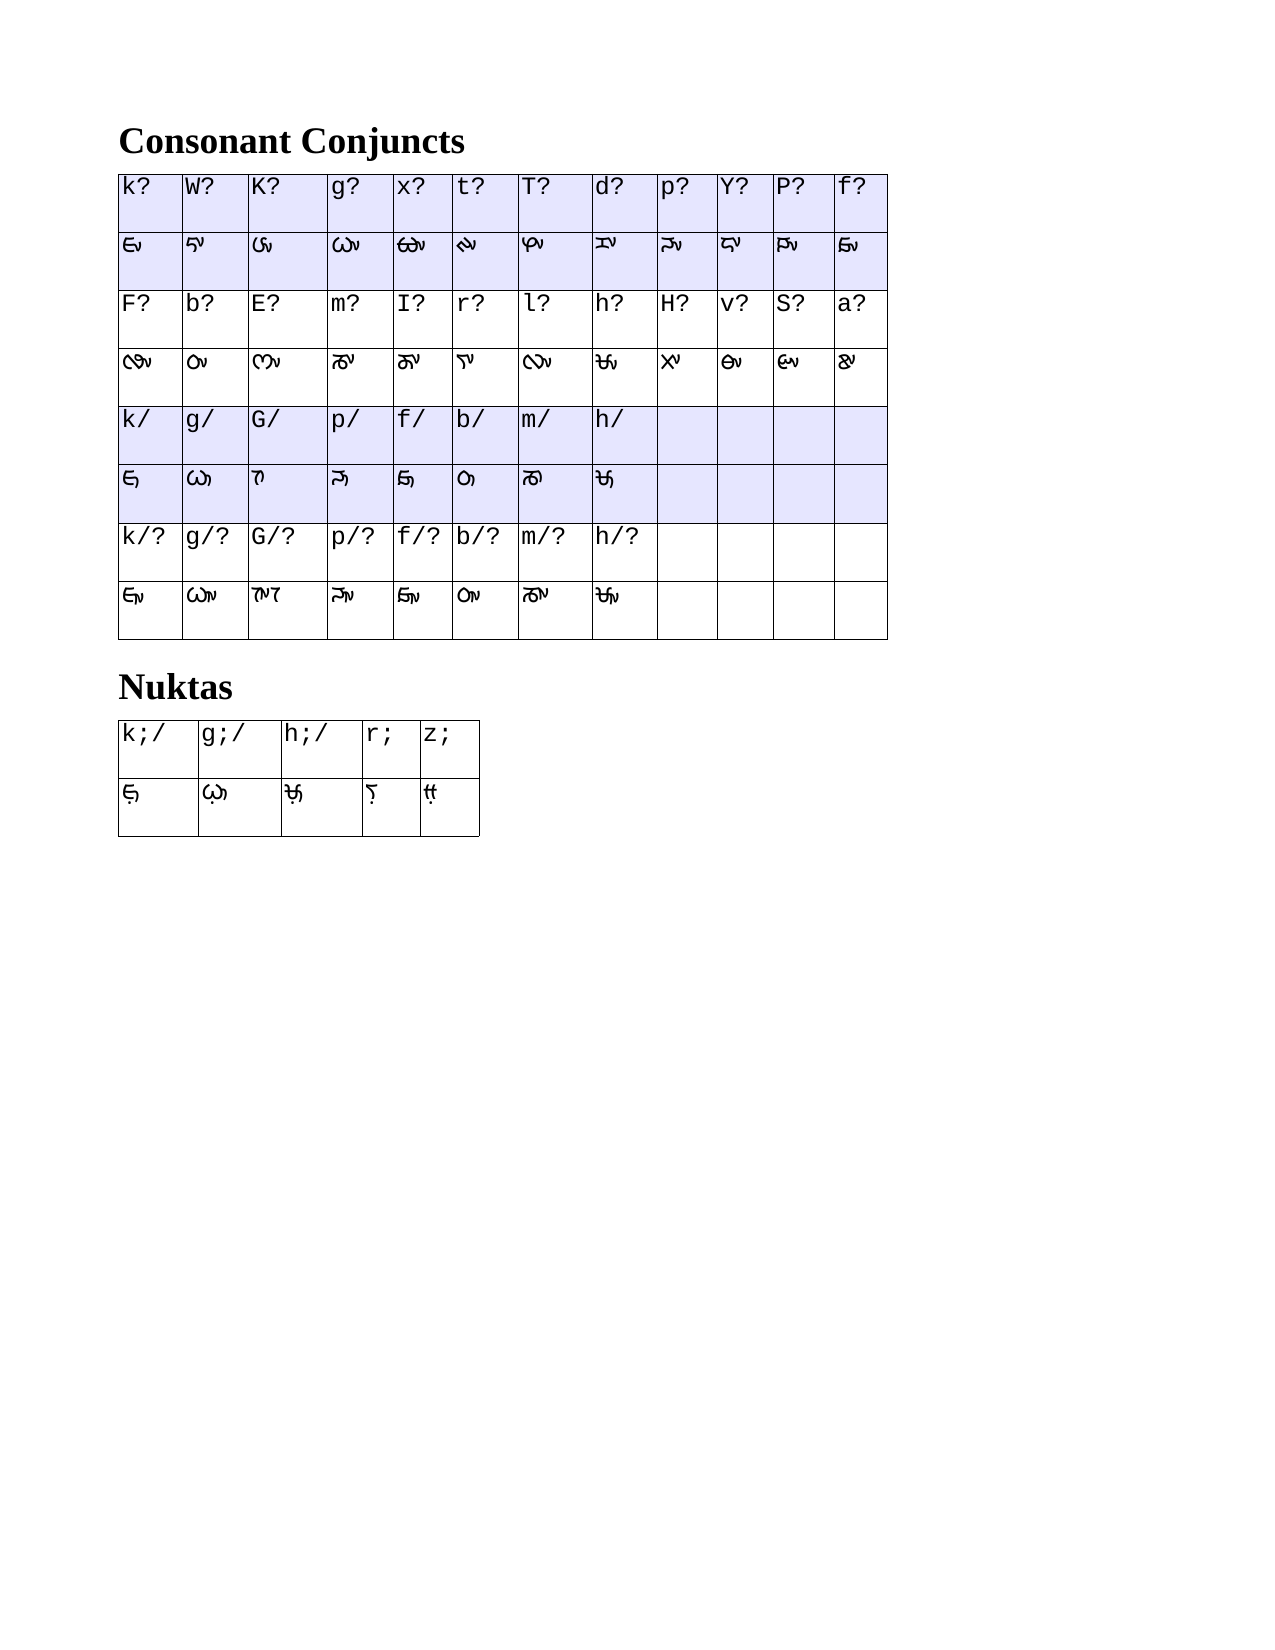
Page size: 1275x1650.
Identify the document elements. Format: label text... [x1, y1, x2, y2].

table_cell v? [718, 291, 773, 348]
table_cell a? [835, 291, 887, 348]
table_cell ᰁᰤ [183, 233, 248, 290]
table_header f? [835, 175, 887, 232]
table_cell G/? [249, 524, 327, 581]
table_cell [718, 465, 773, 523]
table_cell h? [593, 291, 657, 348]
table_cell g/ [183, 407, 248, 464]
table_cell ᰛᰤ [453, 349, 518, 406]
table_cell ᰊᰤ [453, 233, 518, 290]
table_cell ᰃ᰷ᰥ [199, 779, 281, 836]
table_cell F? [119, 291, 182, 348]
table_header p? [658, 175, 717, 232]
table_cell G/ [249, 407, 327, 464]
table_cell [658, 582, 717, 639]
table_cell ᰖᰤ [394, 349, 452, 406]
table_cell S? [774, 291, 834, 348]
table_cell f/ [394, 407, 452, 464]
table_cell ᰏᰤ [718, 233, 773, 290]
table_cell f/? [394, 524, 452, 581]
table_header k? [119, 175, 182, 232]
table_cell E? [249, 291, 327, 348]
table_cell ᰋᰤ [519, 233, 592, 290]
table_cell ᰙ᰷ [421, 779, 479, 836]
table_header k;/ [119, 721, 198, 778]
table_cell ᰣᰤ [835, 349, 887, 406]
subtitle Nuktas [118, 664, 1157, 707]
table_cell ᰑᰥᰤ [394, 582, 452, 639]
table_cell [835, 524, 887, 581]
table_header Y? [718, 175, 773, 232]
table_cell H? [658, 291, 717, 348]
table_cell ᰎᰥᰤ [328, 582, 393, 639]
table_header x? [394, 175, 452, 232]
table_cell ᰂᰤ [249, 233, 327, 290]
table_cell ᰀᰥ [119, 465, 182, 523]
table_cell ᰕᰥ [519, 465, 592, 523]
table_cell l? [519, 291, 592, 348]
table_cell k/ [119, 407, 182, 464]
table_cell ᰎᰥ [328, 465, 393, 523]
table_cell ᰀᰥᰤ [119, 582, 182, 639]
table_cell r? [453, 291, 518, 348]
table_cell ᰟᰤ [718, 349, 773, 406]
table_cell ᰐᰤ [774, 233, 834, 290]
table_cell [658, 524, 717, 581]
table_cell [835, 465, 887, 523]
table_cell [658, 465, 717, 523]
table_cell ᰃᰥᰤ [183, 582, 248, 639]
table_header W? [183, 175, 248, 232]
table_cell ᰎᰤ [658, 233, 717, 290]
table_cell ᰑᰥ [394, 465, 452, 523]
table_cell ᰛ᰷ [363, 779, 420, 836]
table_cell ᰓᰤ [183, 349, 248, 406]
table_header P? [774, 175, 834, 232]
table_cell ᰜᰤ [519, 349, 592, 406]
table_cell ᰀᰤ [119, 233, 182, 290]
table_cell h/? [593, 524, 657, 581]
table_cell h/ [593, 407, 657, 464]
table_cell [835, 407, 887, 464]
table_cell ᰒᰤ [119, 349, 182, 406]
table_cell ᰝᰥᰤ [593, 582, 657, 639]
table_header h;/ [282, 721, 362, 778]
table_cell ᰀ᰷ᰥ [119, 779, 198, 836]
table_cell ᰔᰤ [249, 349, 327, 406]
table_cell b/? [453, 524, 518, 581]
table_header t? [453, 175, 518, 232]
table_cell ᰃᰤ [328, 233, 393, 290]
table_cell p/ [328, 407, 393, 464]
table_cell [718, 407, 773, 464]
table_cell b? [183, 291, 248, 348]
table_cell ᰝ᰷ᰥ [282, 779, 362, 836]
table_cell [658, 407, 717, 464]
table_header z; [421, 721, 479, 778]
table_cell m/? [519, 524, 592, 581]
table_cell ᰡᰤ [774, 349, 834, 406]
subtitle Consonant Conjuncts [118, 118, 1157, 161]
table_cell ᰃᰥ [183, 465, 248, 523]
table_cell ᰝᰥ [593, 465, 657, 523]
table_cell ᰕᰤ [328, 349, 393, 406]
table_cell ᰕᰥᰤ [519, 582, 592, 639]
table_cell m/ [519, 407, 592, 464]
table_cell m? [328, 291, 393, 348]
table_cell ᰓᰥᰤ [453, 582, 518, 639]
table_cell ᰅᰥᰤᰅ [249, 582, 327, 639]
table_cell [718, 524, 773, 581]
table_cell [774, 524, 834, 581]
table_cell ᰝᰤ [593, 349, 657, 406]
table_header g? [328, 175, 393, 232]
table_header g;/ [199, 721, 281, 778]
table_cell [835, 582, 887, 639]
table_header K? [249, 175, 327, 232]
table_cell ᰓᰥ [453, 465, 518, 523]
table_cell ᰄᰤ [394, 233, 452, 290]
table_cell ᰑᰤ [835, 233, 887, 290]
table_cell [718, 582, 773, 639]
table_cell g/? [183, 524, 248, 581]
table_header d? [593, 175, 657, 232]
table_cell [774, 582, 834, 639]
table_header T? [519, 175, 592, 232]
table_cell [774, 465, 834, 523]
table_cell ᰌᰤ [593, 233, 657, 290]
table_cell [774, 407, 834, 464]
table_header r; [363, 721, 420, 778]
table_cell I? [394, 291, 452, 348]
table_cell ᰞᰤ [658, 349, 717, 406]
table_cell p/? [328, 524, 393, 581]
table_cell b/ [453, 407, 518, 464]
table_cell k/? [119, 524, 182, 581]
table_cell ᰅᰥ [249, 465, 327, 523]
